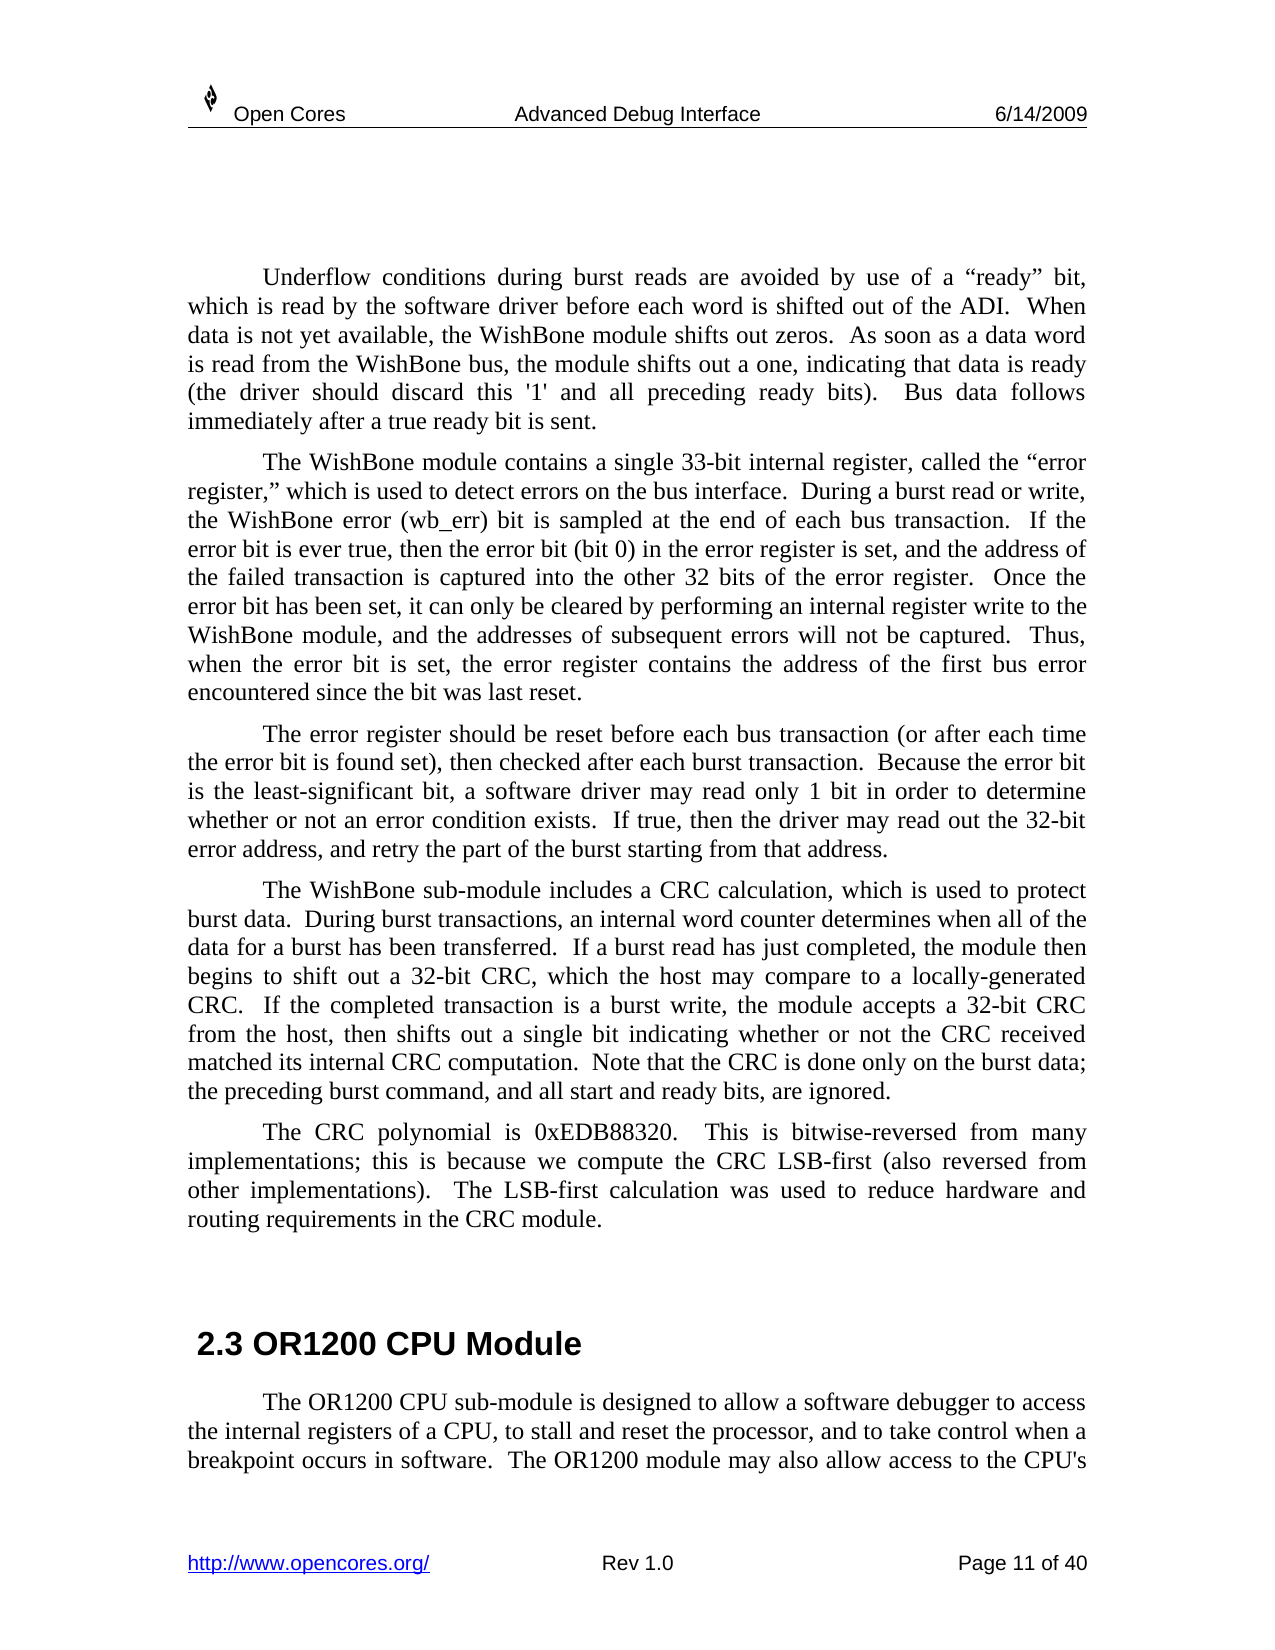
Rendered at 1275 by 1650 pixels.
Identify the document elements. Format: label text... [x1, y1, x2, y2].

text The WishBone sub-module includes a CRC calculation, which is used to protect burst data. During burst transactions, an internal word counter determines when all of the data for a burst has been transferred. If a burst read has just completed, the module then begins to shift out a 32-bit CRC, which the host may compare to a locally-generated CRC. If the completed transaction is a burst write, the module accepts a 32-bit CRC from the host, then shifts out a single bit indicating whether or not the CRC received matched its internal CRC computation. Note that the CRC is done only on the burst data; the preceding burst command, and all start and ready bits, are ignored. [187, 875, 1087, 1105]
text The error register should be reset before each bus transaction (or after each time the error bit is found set), then checked after each burst transaction. Because the error bit is the least-significant bit, a software driver may read only 1 bit in order to determine whether or not an error condition exists. If true, then the driver may read out the 32-bit error address, and retry the part of the burst starting from that address. [187, 719, 1087, 862]
text The OR1200 CPU sub-module is designed to allow a software debugger to access the internal registers of a CPU, to stall and reset the processor, and to take control when a breakpoint occurs in software. The OR1200 module may also allow access to the CPU's [187, 1387, 1087, 1473]
text Underflow conditions during burst reads are avoided by use of a “ready” bit, which is read by the software driver before each word is shifted out of the ADI. When data is not yet available, the WishBone module shifts out zeros. As soon as a data word is read from the WishBone bus, the module shifts out a one, indicating that data is ready (the driver should discard this '1' and all preceding ready bits). Bus data follows immediately after a true ready bit is sent. [187, 262, 1087, 435]
subtitle OR1200 CPU Module [187, 1324, 1087, 1362]
text The WishBone module contains a single 33-bit internal register, called the “error register,” which is used to detect errors on the bus interface. During a burst read or write, the WishBone error (wb_err) bit is sampled at the end of each bus transaction. If the error bit is ever true, then the error bit (bit 0) in the error register is set, and the address of the failed transaction is captured into the other 32 bits of the error register. Once the error bit has been set, it can only be cleared by performing an internal register write to the WishBone module, and the addresses of subsequent errors will not be captured. Thus, when the error bit is set, the error register contains the address of the first bus error encountered since the bit was last reset. [187, 447, 1087, 706]
text The CRC polynomial is 0xEDB88320. This is bitwise-reversed from many implementations; this is because we compute the CRC LSB-first (also reversed from other implementations). The LSB-first calculation was used to reduce hardware and routing requirements in the CRC module. [187, 1117, 1087, 1232]
